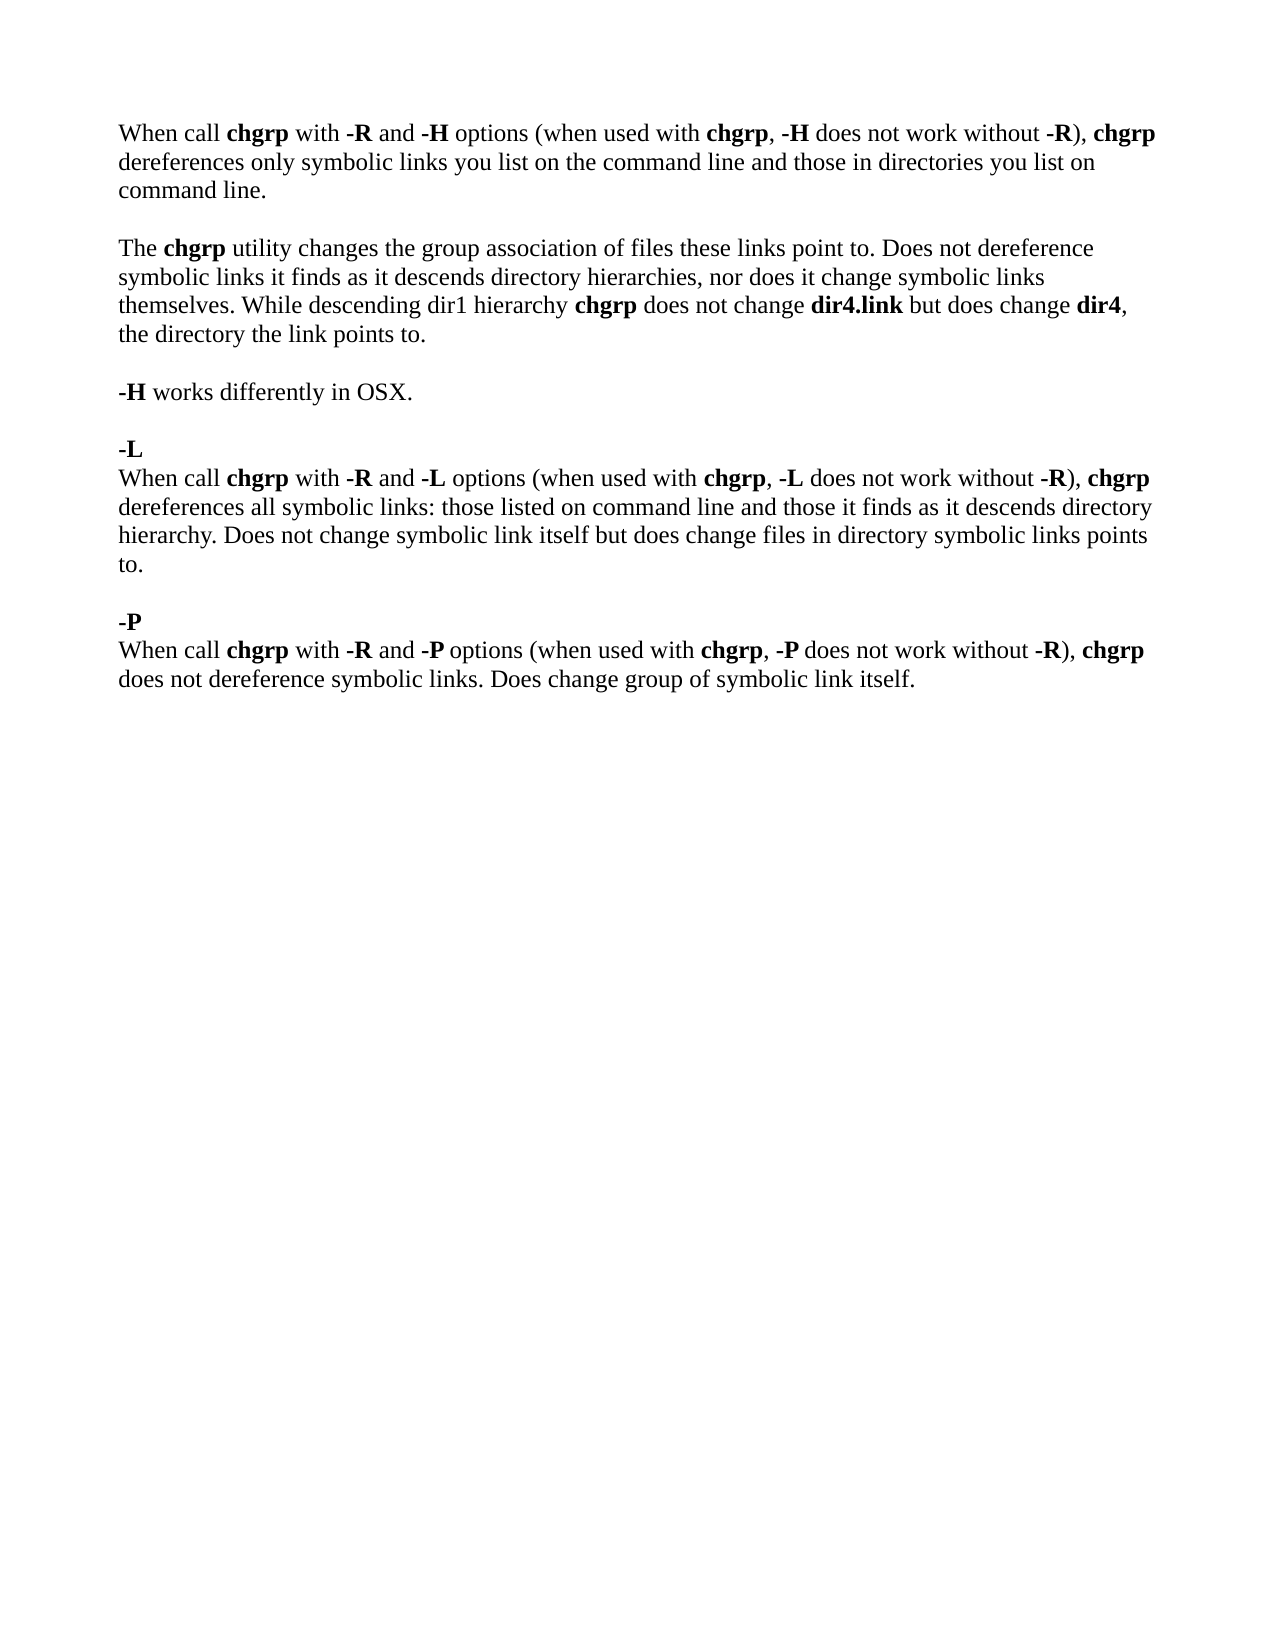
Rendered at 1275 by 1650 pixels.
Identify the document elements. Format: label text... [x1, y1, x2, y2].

text When call chgrp with -R and -L options (when used with chgrp, -L does not work without -R), chgrp dereferences all symbolic links: those listed on command line and those it finds as it descends directory hierarchy. Does not change symbolic link itself but does change files in directory symbolic links points to. [118, 463, 1157, 578]
text -L [118, 434, 1157, 463]
text -P [118, 607, 1157, 636]
text The chgrp utility changes the group association of files these links point to. Does not dereference symbolic links it finds as it descends directory hierarchies, nor does it change symbolic links themselves. While descending dir1 hierarchy chgrp does not change dir4.link but does change dir4, the directory the link points to. [118, 233, 1157, 348]
text When call chgrp with -R and -H options (when used with chgrp, -H does not work without -R), chgrp dereferences only symbolic links you list on the command line and those in directories you list on command line. [118, 118, 1157, 204]
text -H works differently in OSX. [118, 377, 1157, 406]
text When call chgrp with -R and -P options (when used with chgrp, -P does not work without -R), chgrp does not dereference symbolic links. Does change group of symbolic link itself. [118, 636, 1157, 693]
